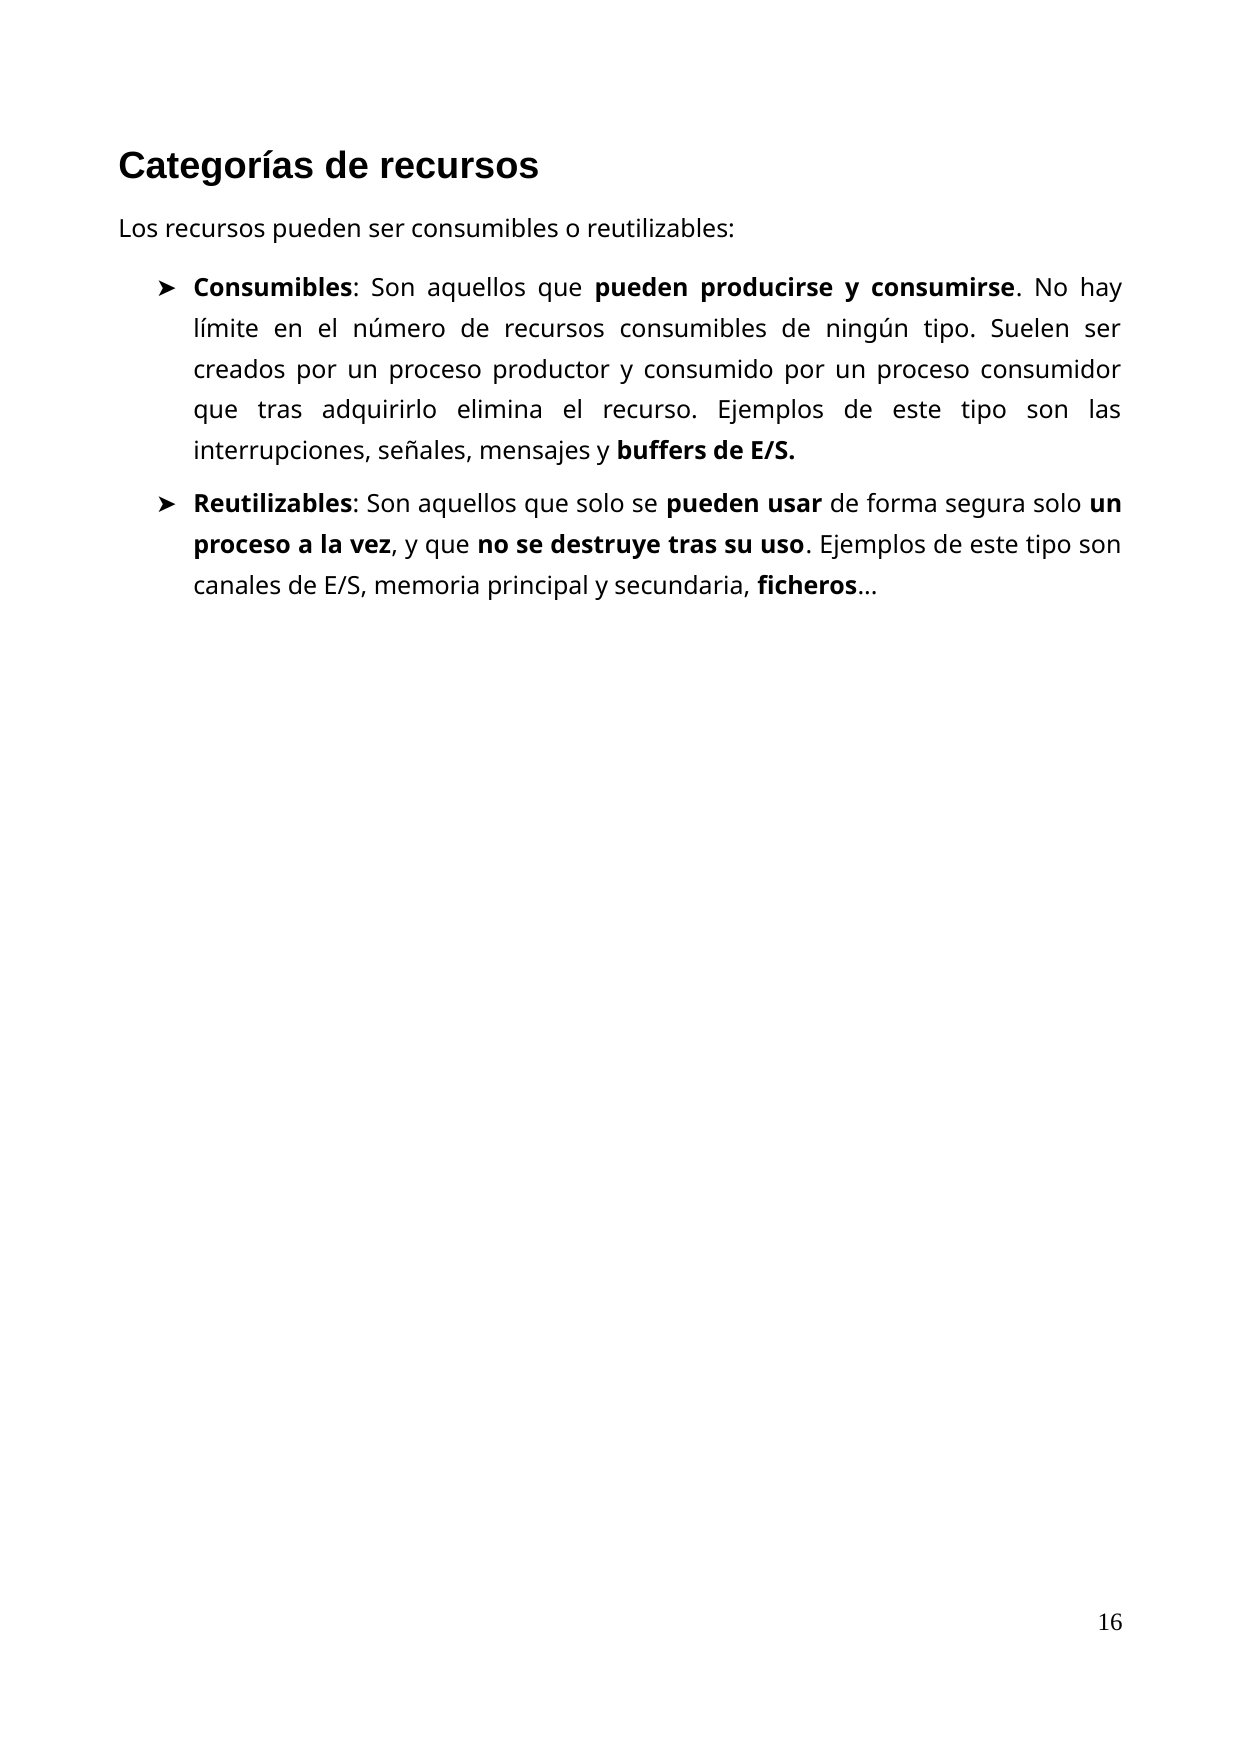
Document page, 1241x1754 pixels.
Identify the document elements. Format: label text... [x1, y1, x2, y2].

subtitle Categorías de recursos [118, 143, 1122, 187]
list Consumibles: Son aquellos que pueden producirse y consumirse. No hay límite en el número de recursos consumibles de ningún tipo. Suelen ser creados por un proceso productor y consumido por un proceso consumidor que tras adquirirlo elimina el recurso. Ejemplos de este tipo son las interrupciones, señales, mensajes y buffers de E/S. [156, 269, 1122, 467]
text Los recursos pueden ser consumibles o reutilizables: [118, 211, 1122, 245]
list Reutilizables: Son aquellos que solo se pueden usar de forma segura solo un proceso a la vez, y que no se destruye tras su uso. Ejemplos de este tipo son canales de E/S, memoria principal y secundaria, ficheros... [156, 486, 1122, 601]
